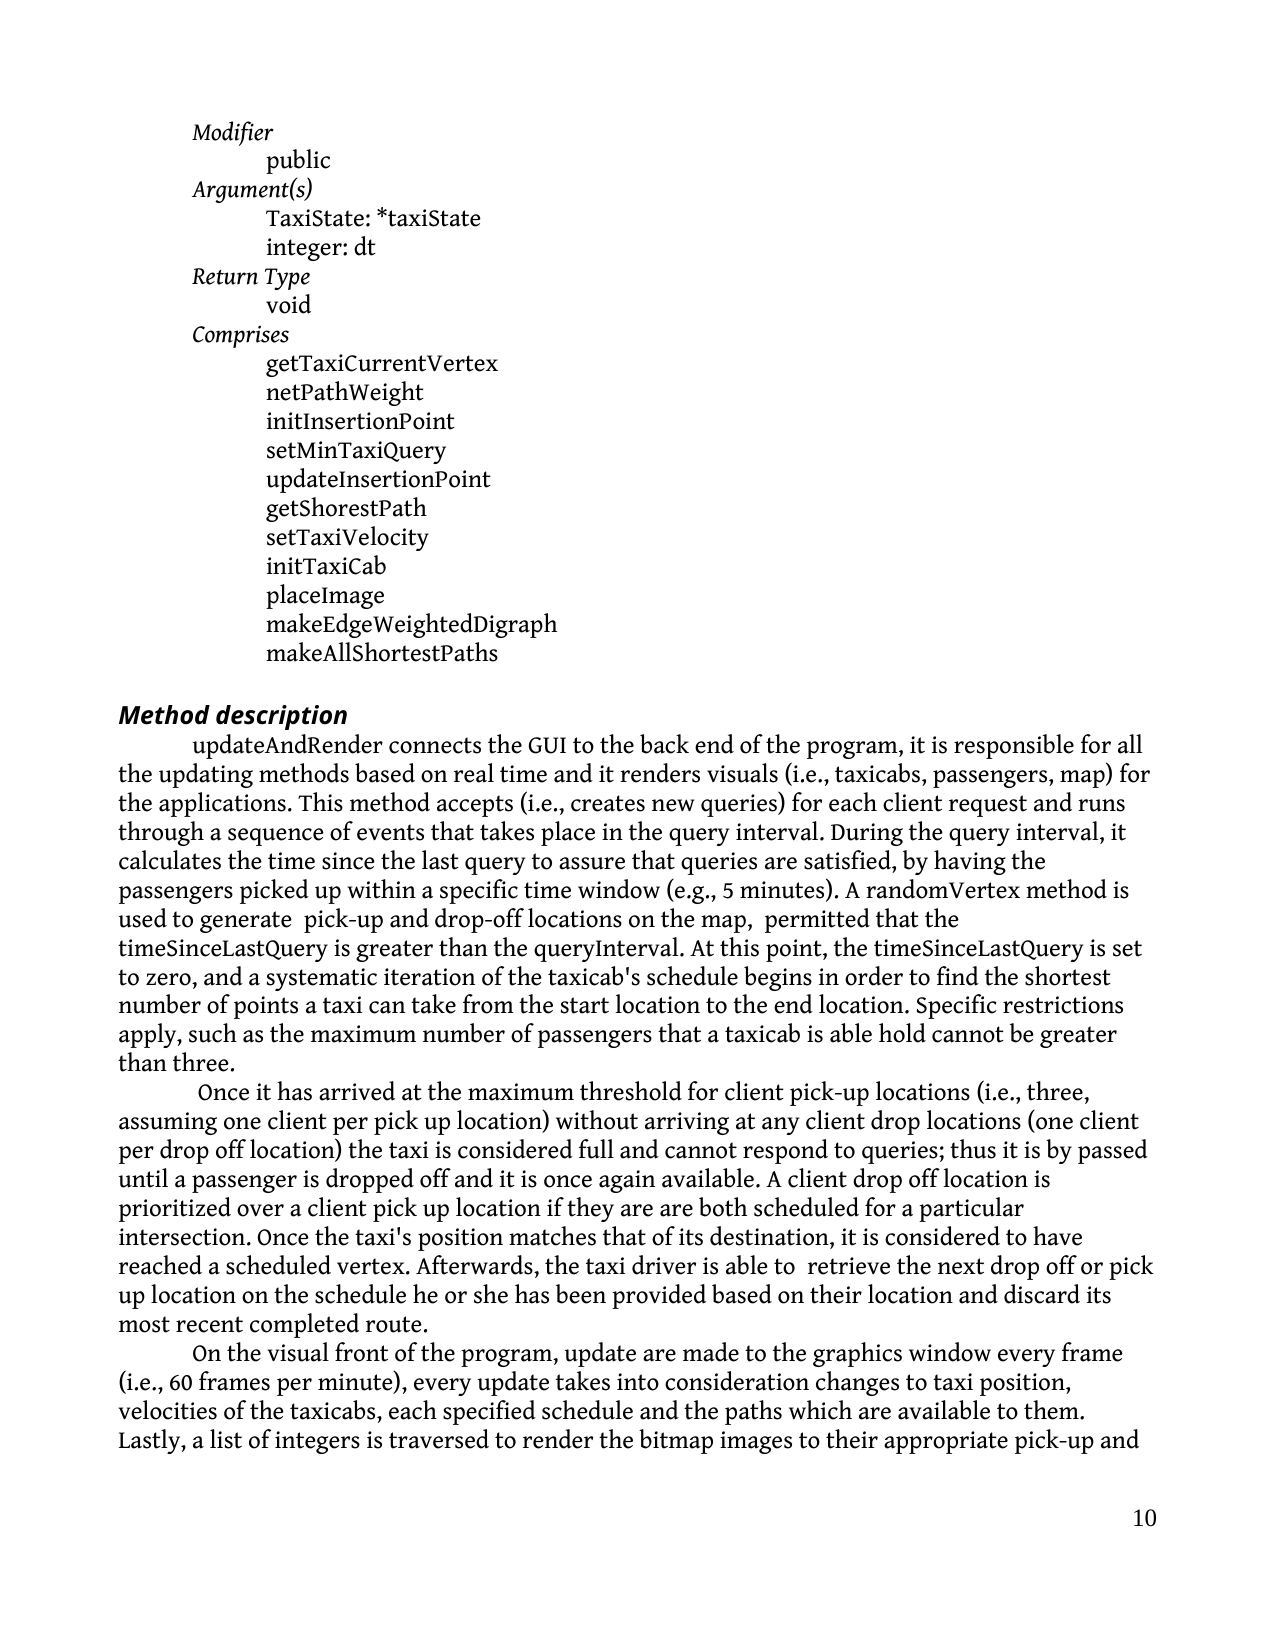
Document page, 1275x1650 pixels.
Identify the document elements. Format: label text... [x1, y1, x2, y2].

text setTaxiVelocity [118, 523, 1157, 552]
text netPathWeight [118, 379, 1157, 408]
text placeImage [118, 581, 1157, 610]
text setMinTaxiQuery [118, 437, 1157, 466]
text updateInsertionPoint [118, 466, 1157, 494]
text Return Type [118, 263, 1157, 292]
text TaxiState: *taxiState [118, 205, 1157, 234]
text initTaxiCab [118, 552, 1157, 581]
text makeAllShortestPaths [118, 639, 1157, 668]
text Argument(s) [118, 176, 1157, 205]
text updateAndRender connects the GUI to the back end of the program, it is responsible for all the updating methods based on real time and it renders visuals (i.e., taxicabs, passengers, map) for the applications. This method accepts (i.e., creates new queries) for each client request and runs through a sequence of events that takes place in the query interval. During the query interval, it calculates the time since the last query to assure that queries are satisfied, by having the passengers picked up within a specific time window (e.g., 5 minutes). A randomVertex method is used to generate pick-up and drop-off locations on the map, permitted that the timeSinceLastQuery is greater than the queryInterval. At this point, the timeSinceLastQuery is set to zero, and a systematic iteration of the taxicab's schedule begins in order to find the shortest number of points a taxi can take from the start location to the end location. Specific restrictions apply, such as the maximum number of passengers that a taxicab is able hold cannot be greater than three. [118, 731, 1157, 1079]
text Method description [118, 697, 1157, 731]
text integer: dt [118, 234, 1157, 263]
text getShorestPath [118, 494, 1157, 523]
text On the visual front of the program, update are made to the graphics window every frame (i.e., 60 frames per minute), every update takes into consideration changes to taxi position, velocities of the taxicabs, each specified schedule and the paths which are available to them. Lastly, a list of integers is traversed to render the bitmap images to their appropriate pick-up and [118, 1339, 1157, 1455]
text getTaxiCurrentVertex [118, 350, 1157, 379]
text initInsertionPoint [118, 408, 1157, 437]
text Modifier [118, 118, 1157, 147]
text void [118, 292, 1157, 321]
text Once it has arrived at the maximum threshold for client pick-up locations (i.e., three, assuming one client per pick up location) without arriving at any client drop locations (one client per drop off location) the taxi is considered full and cannot respond to queries; thus it is by passed until a passenger is dropped off and it is once again available. A client drop off location is prioritized over a client pick up location if they are are both scheduled for a particular intersection. Once the taxi's position matches that of its destination, it is considered to have reached a scheduled vertex. Afterwards, the taxi driver is able to retrieve the next drop off or pick up location on the schedule he or she has been provided based on their location and discard its most recent completed route. [118, 1079, 1157, 1339]
text Comprises [118, 321, 1157, 350]
text makeEdgeWeightedDigraph [118, 610, 1157, 639]
text public [118, 147, 1157, 176]
